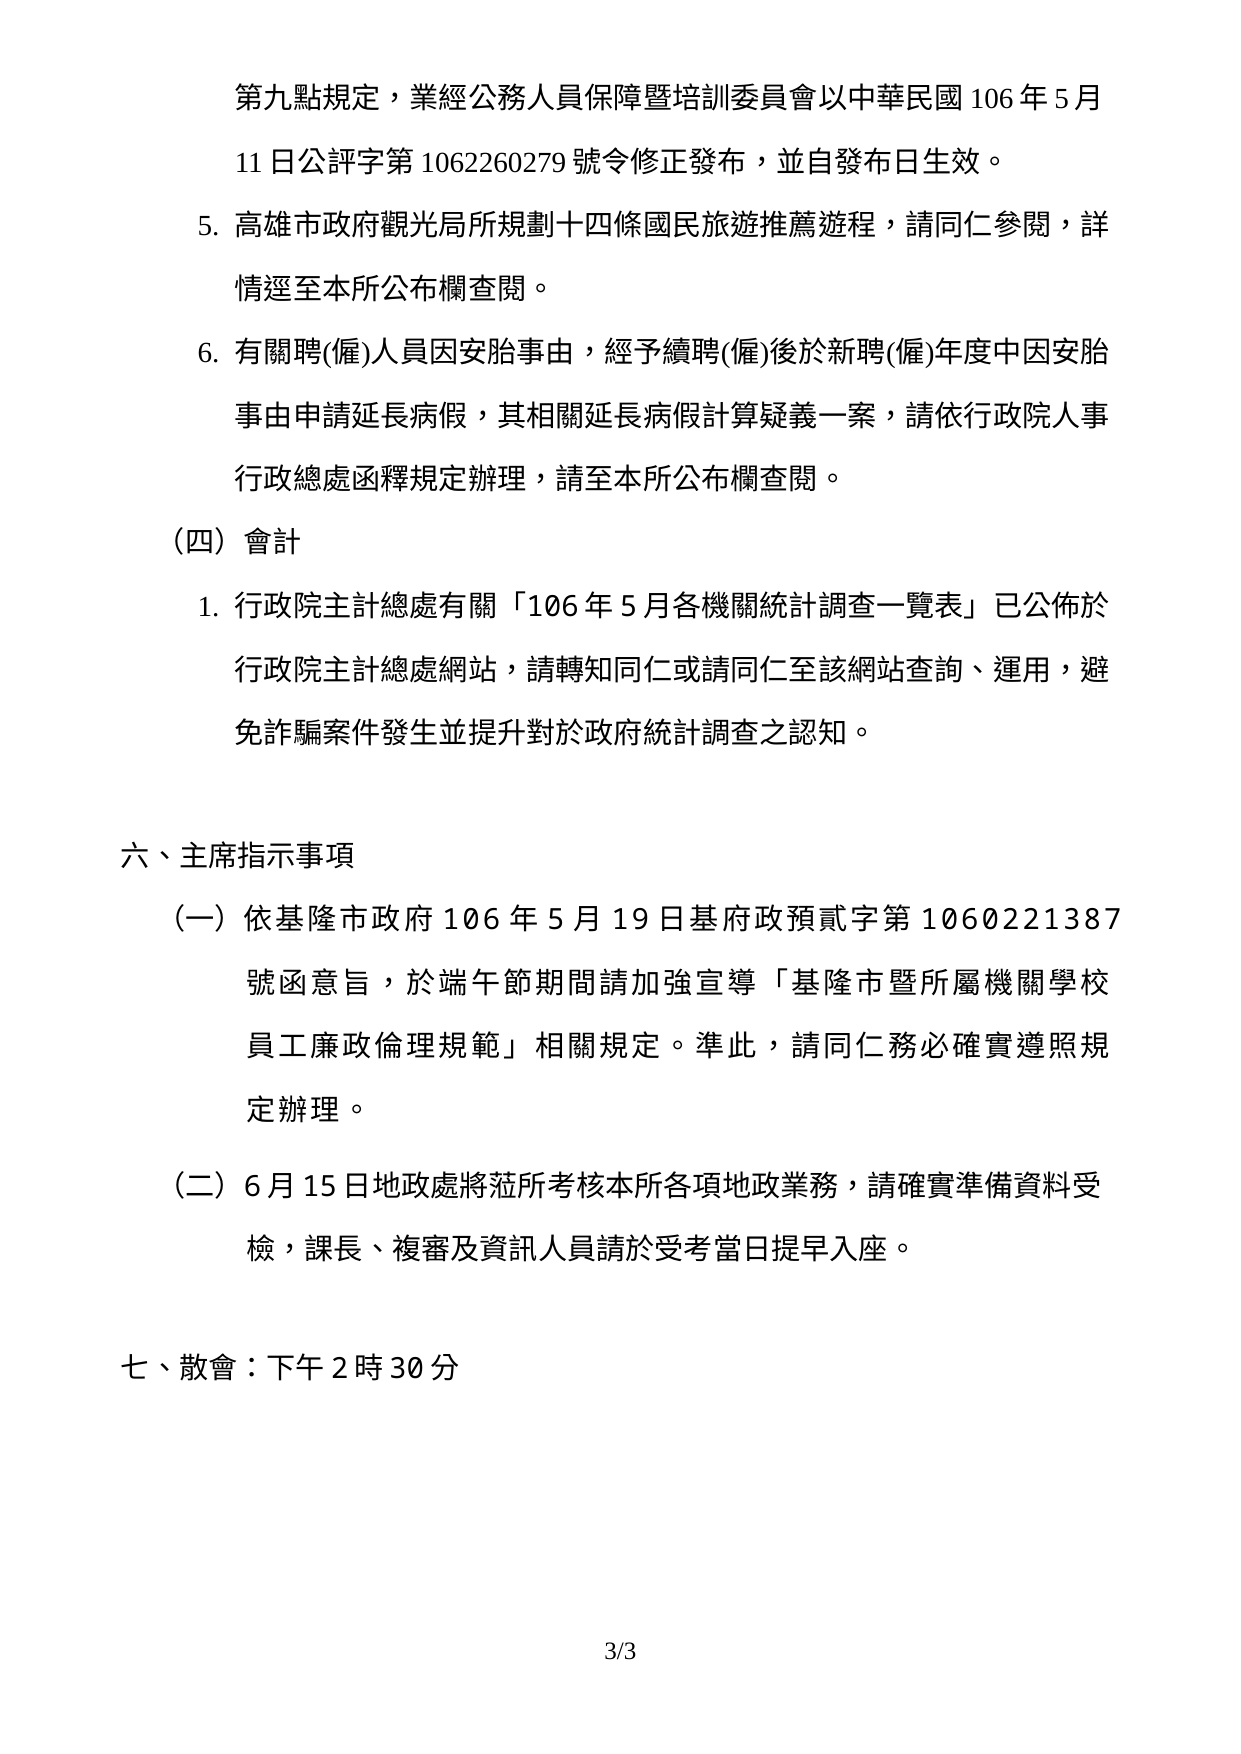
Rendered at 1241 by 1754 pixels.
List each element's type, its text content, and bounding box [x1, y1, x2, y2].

list 6月15日地政處將蒞所考核本所各項地政業務，請確實準備資料受檢，課長、複審及資訊人員請於受考當日提早入座。 [156, 1162, 1122, 1268]
list 主席指示事項 [119, 832, 1122, 875]
list 有關聘(僱)人員因安胎事由，經予續聘(僱)後於新聘(僱)年度中因安胎事由申請延長病假，其相關延長病假計算疑義一案，請依行政院人事行政總處函釋規定辦理，請至本所公布欄查閱。 [197, 329, 1122, 498]
list 依基隆市政府106年5月19日基府政預貳字第1060221387號函意旨，於端午節期間請加強宣導「基隆市暨所屬機關學校員工廉政倫理規範」相關規定。準此，請同仁務必確實遵照規定辦理。 [156, 896, 1122, 1128]
list 第九點規定，業經公務人員保障暨培訓委員會以中華民國106年5月11日公評字第1062260279號令修正發布，並自發布日生效。 [197, 75, 1122, 181]
list 行政院主計總處有關「106年5月各機關統計調查一覽表」已公佈於行政院主計總處網站，請轉知同仁或請同仁至該網站查詢、運用，避免詐騙案件發生並提升對於政府統計調查之認知。 [197, 582, 1122, 752]
list 會計 [156, 519, 1122, 561]
list 高雄市政府觀光局所規劃十四條國民旅遊推薦遊程，請同仁參閱，詳情逕至本所公布欄查閱。 [197, 202, 1122, 308]
list 散會：下午2時30分 [119, 1345, 1122, 1387]
